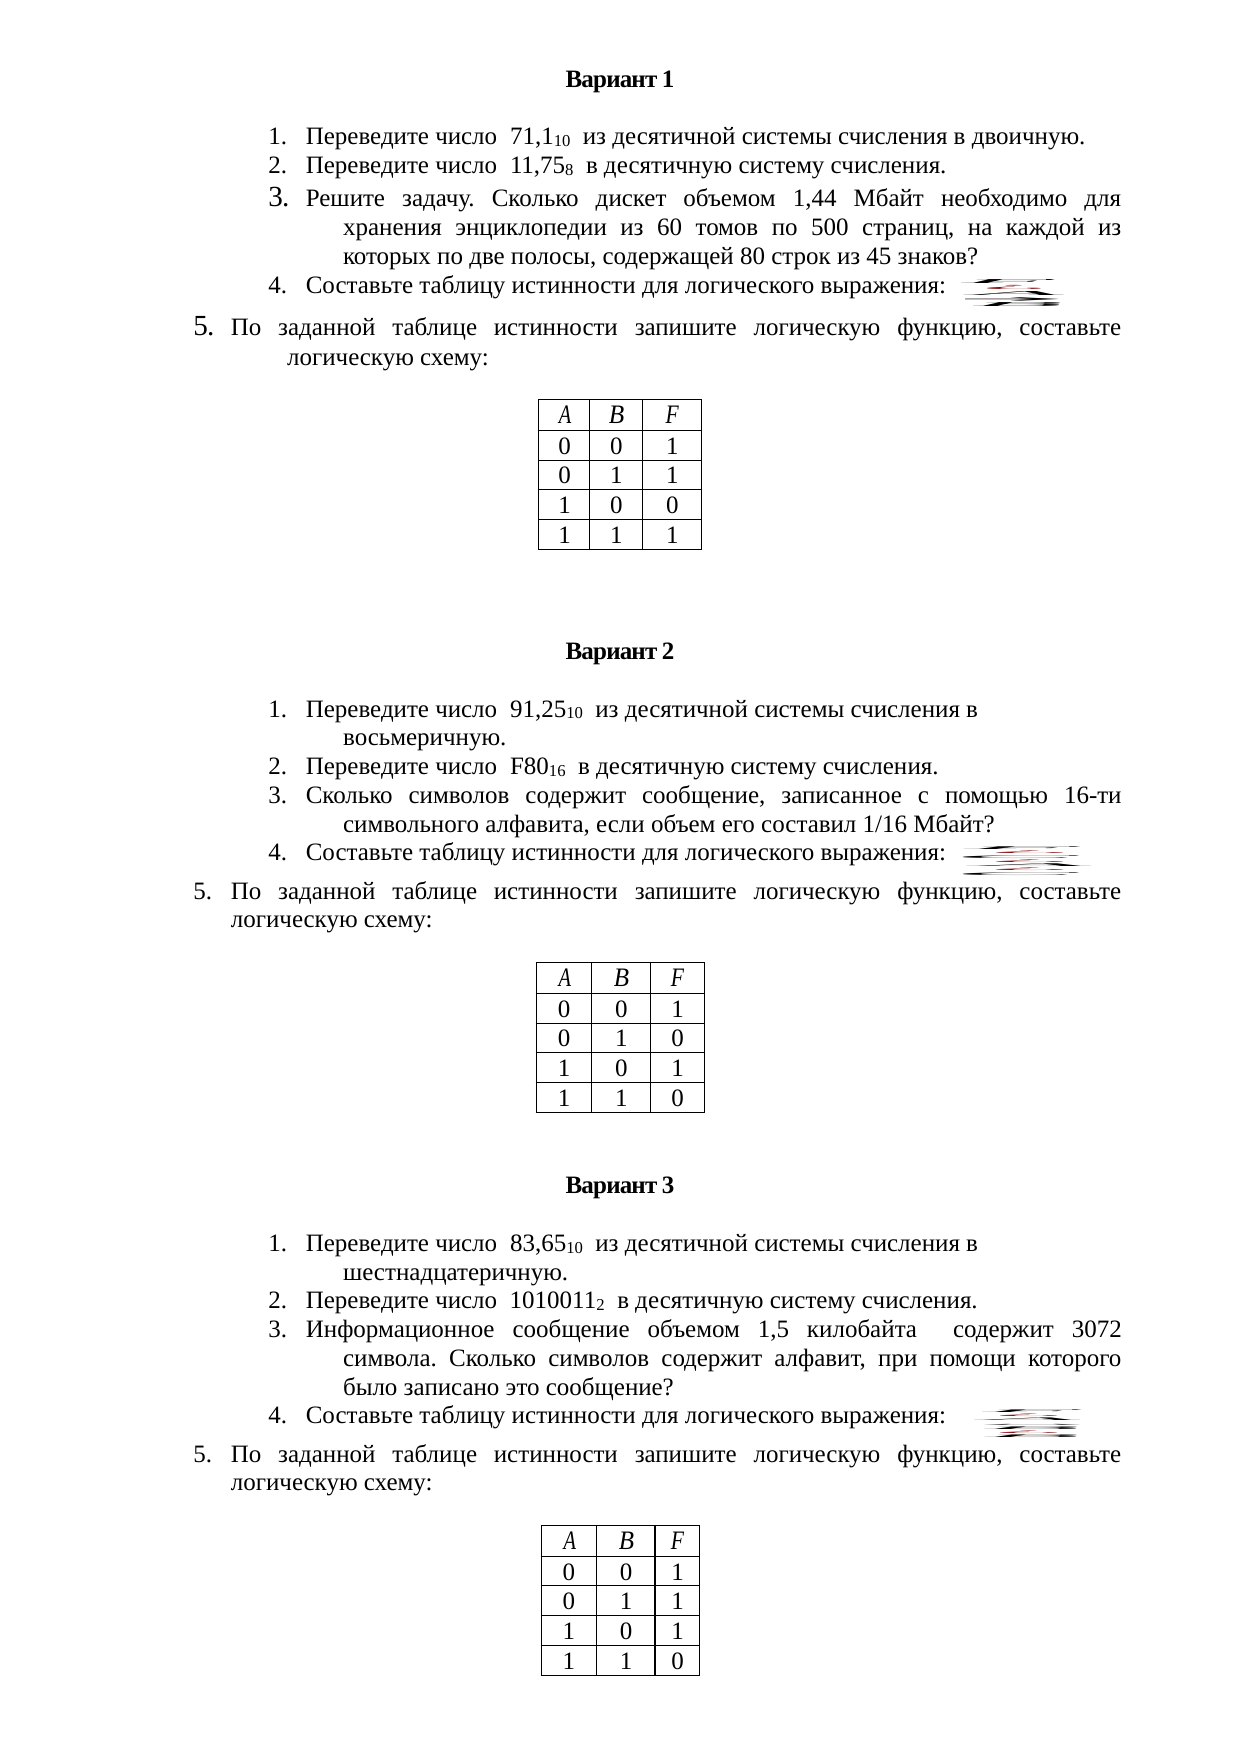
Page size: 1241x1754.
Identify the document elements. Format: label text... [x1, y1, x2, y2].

table_header [542, 1526, 596, 1556]
table_cell 0 [643, 490, 701, 519]
table_cell 0 [651, 1083, 704, 1112]
table_cell 1 [539, 490, 589, 519]
table_cell 0 [592, 1053, 650, 1082]
table_cell 1 [592, 1024, 650, 1052]
table_cell 0 [651, 1024, 704, 1052]
table_cell 0 [590, 490, 642, 519]
table_header [592, 963, 650, 993]
table_cell 0 [542, 1557, 596, 1585]
list По заданной таблице истинности запишите логическую функцию, составьте логическую схему: [193, 876, 1122, 933]
table_header [537, 963, 591, 993]
table_cell 0 [539, 461, 589, 489]
table_cell 1 [597, 1586, 654, 1615]
table_cell 1 [643, 461, 701, 489]
list По заданной таблице истинности запишите логическую функцию, составьте логическую схему: [193, 1439, 1122, 1496]
list Переведите число F8016 в десятичную систему счисления. [268, 751, 1122, 780]
table_cell 1 [643, 431, 701, 459]
table_cell 1 [656, 1586, 699, 1615]
list Переведите число 10100112 в десятичную систему счисления. [268, 1285, 1122, 1314]
table_header [643, 400, 701, 430]
table_cell 1 [542, 1646, 596, 1675]
table_cell 1 [592, 1083, 650, 1112]
list Составьте таблицу истинности для логического выражения: [268, 837, 1122, 876]
list По заданной таблице истинности запишите логическую функцию, составьте логическую схему: [193, 308, 1122, 370]
table_cell 0 [542, 1586, 596, 1615]
text Вариант 3 [118, 1170, 1122, 1199]
table_cell 1 [597, 1646, 654, 1675]
list Решите задачу. Сколько дискет объемом 1,44 Мбайт необходимо для хранения энциклопедии из 60 томов по 500 страниц, на каждой из которых по две полосы, содержащей 80 строк из 45 знаков? [268, 179, 1122, 270]
table_cell 0 [592, 994, 650, 1022]
list Информационное сообщение объемом 1,5 килобайта содержит 3072 символа. Сколько символов содержит алфавит, при помощи которого было записано это сообщение? [268, 1314, 1122, 1400]
table_cell 1 [643, 520, 701, 549]
table_cell 1 [656, 1616, 699, 1645]
table_cell 0 [656, 1646, 699, 1675]
table_cell 1 [537, 1083, 591, 1112]
list Переведите число 83,6510 из десятичной системы счисления в шестнадцатеричную. [268, 1228, 1122, 1285]
table_header [539, 400, 589, 430]
table_cell 1 [537, 1053, 591, 1082]
table_header [597, 1526, 654, 1556]
table_cell 0 [537, 994, 591, 1022]
table_header [651, 963, 704, 993]
text Вариант 1 [118, 64, 1122, 92]
table_cell 1 [656, 1557, 699, 1585]
text Вариант 2 [118, 636, 1122, 665]
list Составьте таблицу истинности для логического выражения: [268, 1400, 1122, 1439]
list Переведите число 91,2510 из десятичной системы счисления в восьмеричную. [268, 694, 1122, 751]
table_header [656, 1526, 699, 1556]
table_cell 0 [537, 1024, 591, 1052]
table_cell 1 [590, 461, 642, 489]
list Переведите число 11,758 в десятичную систему счисления. [268, 150, 1122, 179]
table_cell 0 [597, 1616, 654, 1645]
list Переведите число 71,110 из десятичной системы счисления в двоичную. [268, 121, 1122, 150]
table_cell 1 [542, 1616, 596, 1645]
table_cell 0 [597, 1557, 654, 1585]
table_cell 1 [651, 1053, 704, 1082]
table_cell 1 [539, 520, 589, 549]
table_cell 1 [651, 994, 704, 1022]
list Составьте таблицу истинности для логического выражения: [268, 270, 1122, 308]
table_cell 0 [539, 431, 589, 459]
table_cell 0 [590, 431, 642, 459]
table_header [590, 400, 642, 430]
list Сколько символов содержит сообщение, записанное с помощью 16-ти символьного алфавита, если объем его составил 1/16 Мбайт? [268, 780, 1122, 837]
table_cell 1 [590, 520, 642, 549]
